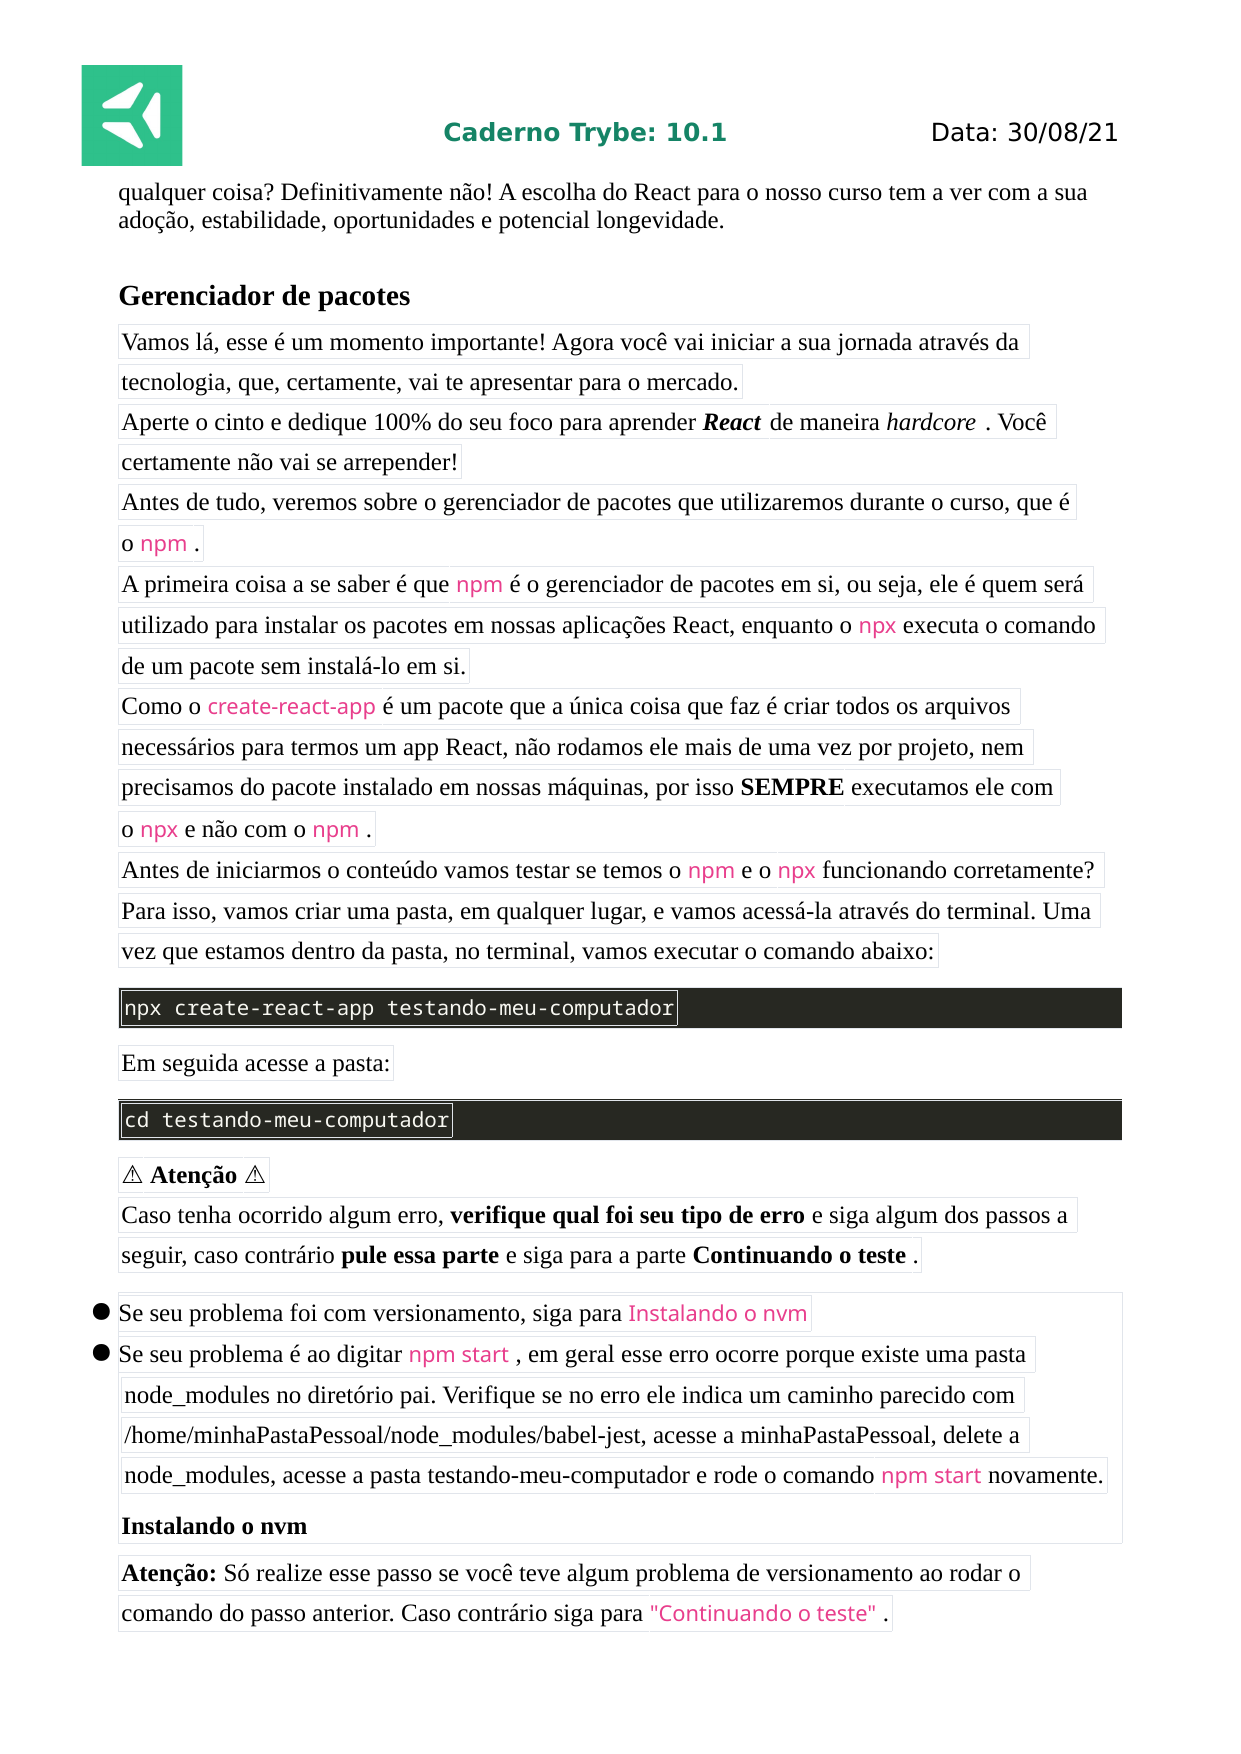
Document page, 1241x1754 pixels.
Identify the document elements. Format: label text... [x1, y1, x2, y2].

picture [81, 65, 183, 166]
text npx create-react-app testando-meu-computador [119, 988, 1122, 1028]
text Antes de iniciarmos o conteúdo vamos testar se temos o npm e o npx funcionando corretamente? Para isso, vamos criar uma pasta, em qualquer lugar, e vamos acessá-la através do terminal. Uma vez que estamos dentro da pasta, no terminal, vamos executar o comando abaixo: [118, 852, 1122, 967]
text Antes de tudo, veremos sobre o gerenciador de pacotes que utilizaremos durante o curso, que é o npm . [118, 484, 1122, 561]
text cd testando-meu-computador [119, 1101, 1122, 1140]
text Caso tenha ocorrido algum erro, verifique qual foi seu tipo de erro e siga algum dos passos a seguir, caso contrário pule essa parte e siga para a parte Continuando o teste . [118, 1197, 1122, 1272]
text Em seguida acesse a pasta: [119, 1046, 393, 1080]
text [394, 1045, 1122, 1080]
list Se seu problema foi com versionamento, siga para Instalando o nvm [119, 1293, 1122, 1331]
text qualquer coisa? Definitivamente não! A escolha do React para o nosso curso tem a ver com a sua adoção, estabilidade, oportunidades e potencial longevidade. [118, 177, 1122, 234]
subtitle Gerenciador de pacotes [118, 278, 1122, 311]
text Aperte o cinto e dedique 100% do seu foco para aprender React de maneira hardcore . Você certamente não vai se arrepender! [118, 404, 1122, 478]
subtitle Instalando o nvm [119, 1508, 1122, 1543]
text A primeira coisa a se saber é que npm é o gerenciador de pacotes em si, ou seja, ele é quem será utilizado para instalar os pacotes em nossas aplicações React, enquanto o npx executa o comando de um pacote sem instalá-lo em si. [118, 566, 1122, 683]
text ⚠️ Atenção ⚠️ [119, 1158, 269, 1192]
list Se seu problema é ao digitar npm start , em geral esse erro ocorre porque existe uma pasta node_modules no diretório pai. Verifique se no erro ele indica um caminho parecido com /home/minhaPastaPessoal/node_modules/babel-jest, acesse a minhaPastaPessoal, delete a node_modules, acesse a pasta testando-meu-computador e rode o comando npm start novamente. [119, 1333, 1122, 1493]
text Como o create-react-app é um pacote que a única coisa que faz é criar todos os arquivos necessários para termos um app React, não rodamos ele mais de uma vez por projeto, nem precisamos do pacote instalado em nossas máquinas, por isso SEMPRE executamos ele com o npx e não com o npm . [118, 688, 1122, 846]
text Vamos lá, esse é um momento importante! Agora você vai iniciar a sua jornada através da tecnologia, que, certamente, vai te apresentar para o mercado. [118, 324, 1122, 398]
text Atenção: Só realize esse passo se você teve algum problema de versionamento ao rodar o comando do passo anterior. Caso contrário siga para "Continuando o teste" . [118, 1555, 1122, 1631]
text ⚠️ Atenção ⚠️ [270, 1157, 1122, 1192]
